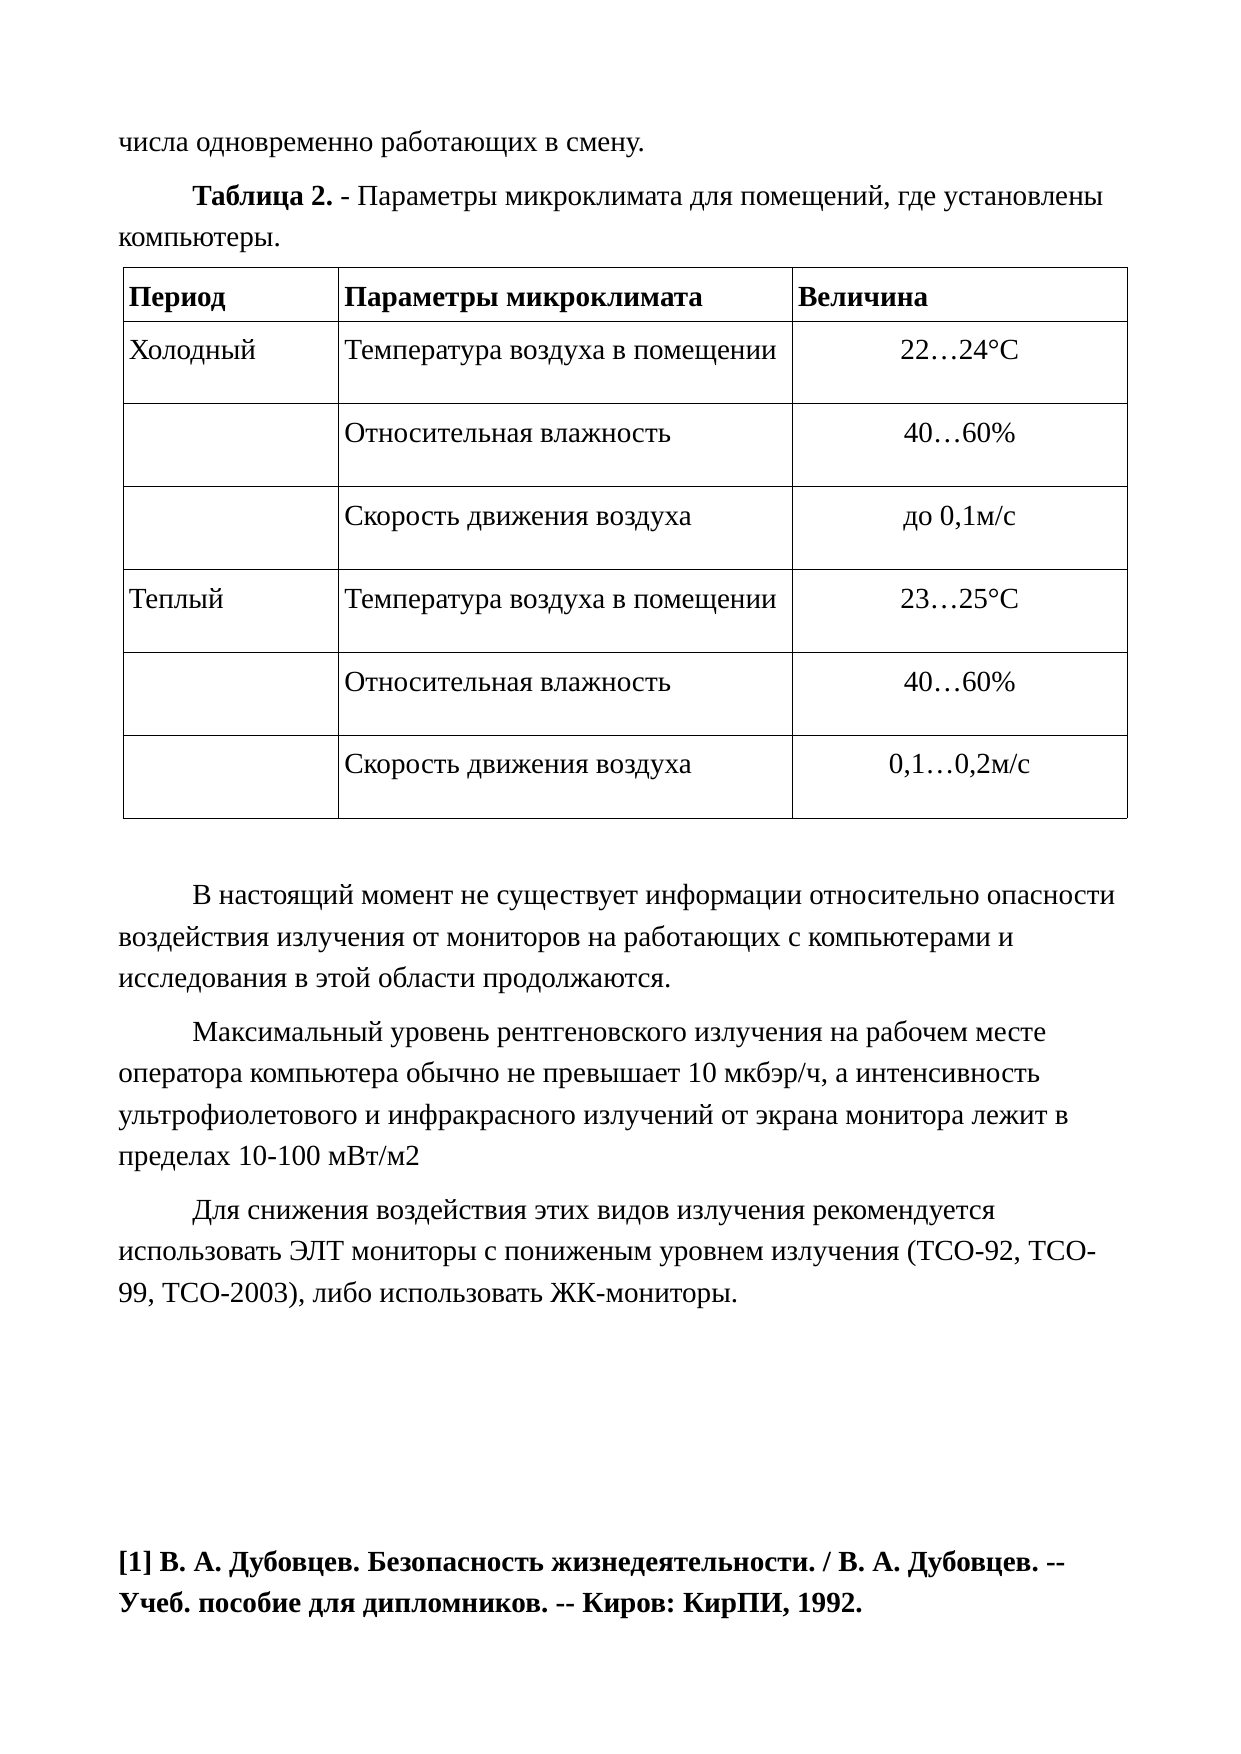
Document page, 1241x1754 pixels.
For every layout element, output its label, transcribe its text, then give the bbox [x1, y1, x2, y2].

table_cell Теплый [124, 570, 338, 652]
table_cell [124, 736, 338, 817]
table_cell [124, 404, 338, 486]
table_cell [124, 653, 338, 734]
table_cell Холодный [124, 322, 338, 403]
table_cell Температура воздуха в помещении [339, 570, 792, 652]
text Максимальный уровень рентгеновского излучения на рабочем месте оператора компьютера обычно не превышает 10 мкбэр/ч, а интенсивность ультрофиолетового и инфракрасного излучений от экрана монитора лежит в пределах 10-100 мВт/м2 [118, 1008, 1122, 1174]
text Для снижения воздействия этих видов излучения рекомендуется использовать ЭЛТ мониторы с пониженым уровнем излучения (ТСО-92, ТСО-99, ТСО-2003), либо использовать ЖК-мониторы. [118, 1186, 1122, 1310]
table_cell 40…60% [793, 653, 1127, 734]
table_cell до 0,1м/с [793, 487, 1127, 569]
text Таблица 2. - Параметры микроклимата для помещений, где установлены компьютеры. [118, 172, 1122, 255]
text [1] В. А. Дубовцев. Безопасность жизнедеятельности. / В. А. Дубовцев. -- Учеб. пособие для дипломников. -- Киров: КирПИ, 1992. [118, 1538, 1122, 1621]
table_cell Относительная влажность [339, 653, 792, 734]
table_cell 0,1…0,2м/с [793, 736, 1127, 817]
table_cell 22…24°С [793, 322, 1127, 403]
table_cell Скорость движения воздуха [339, 736, 792, 817]
table_cell Относительная влажность [339, 404, 792, 486]
table_cell 40…60% [793, 404, 1127, 486]
table_cell 23…25°С [793, 570, 1127, 652]
table_cell Скорость движения воздуха [339, 487, 792, 569]
table_header Параметры микроклимата [339, 268, 792, 321]
table_header Период [124, 268, 338, 321]
table_cell [124, 487, 338, 569]
text В настоящий момент не существует информации относительно опасности воздействия излучения от мониторов на работающих с компьютерами и исследования в этой области продолжаются. [118, 872, 1122, 996]
table_cell Температура воздуха в помещении [339, 322, 792, 403]
text числа одновременно работающих в смену. [118, 118, 1122, 159]
table_header Величина [793, 268, 1127, 321]
